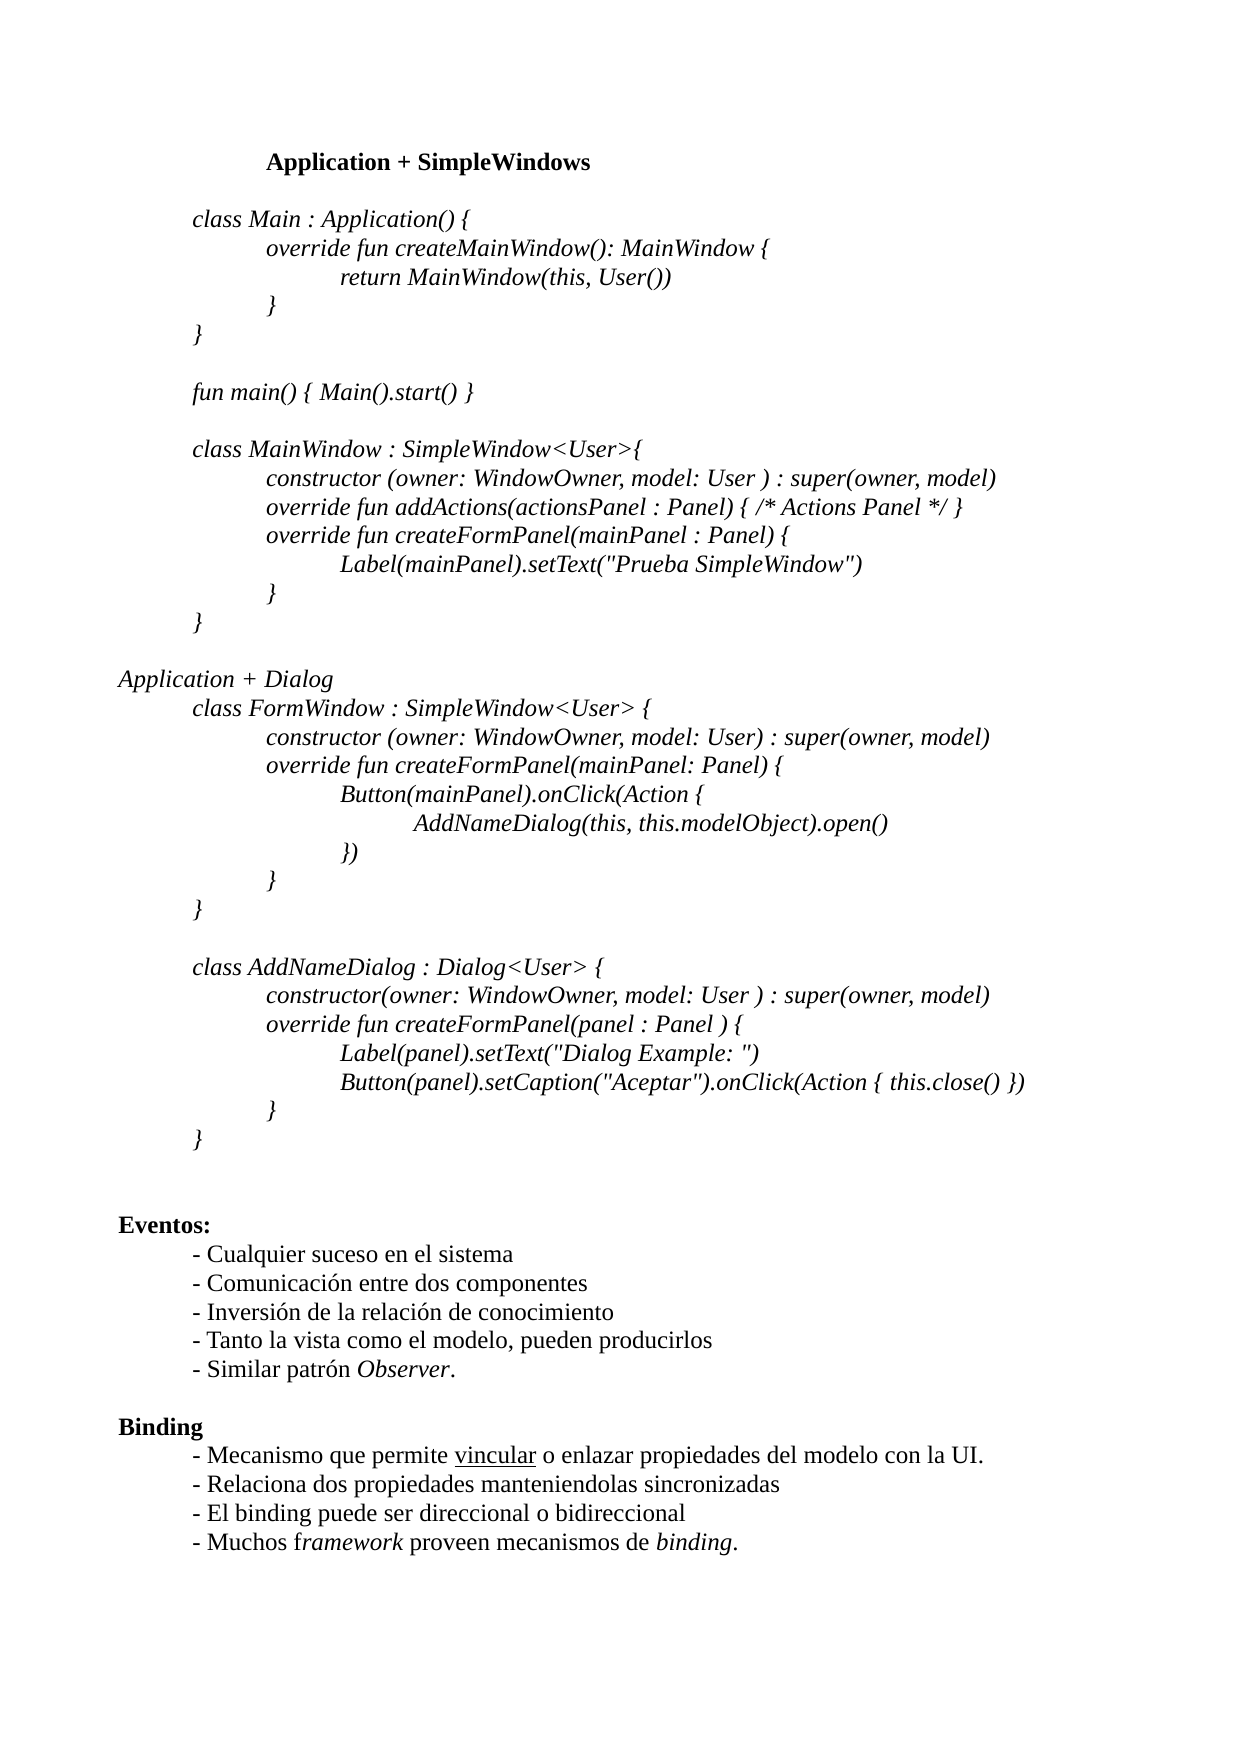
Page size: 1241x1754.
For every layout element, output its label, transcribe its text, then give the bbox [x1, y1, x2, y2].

text override fun createFormPanel(mainPanel : Panel) { [118, 521, 1122, 549]
text } [118, 291, 1122, 319]
text - Tanto la vista como el modelo, pueden producirlos [118, 1326, 1122, 1354]
text - Comunicación entre dos componentes [118, 1268, 1122, 1297]
text Button(panel).setCaption("Aceptar").onClick(Action { this.close() }) [118, 1067, 1122, 1096]
text constructor (owner: WindowOwner, model: User ) : super(owner, model) [118, 463, 1122, 492]
text Button(mainPanel).onClick(Action { [118, 779, 1122, 808]
text Label(mainPanel).setText("Prueba SimpleWindow") [118, 549, 1122, 578]
text } [118, 1124, 1122, 1153]
text - Mecanismo que permite vincular o enlazar propiedades del modelo con la UI. [118, 1441, 1122, 1469]
text override fun addActions(actionsPanel : Panel) { /* Actions Panel */ } [118, 492, 1122, 521]
text class MainWindow : SimpleWindow<User>{ [118, 434, 1122, 463]
text constructor (owner: WindowOwner, model: User) : super(owner, model) [118, 722, 1122, 751]
text class Main : Application() { [118, 204, 1122, 233]
text Application + Dialog [118, 664, 1122, 693]
text class AddNameDialog : Dialog<User> { [118, 952, 1122, 981]
text }) [118, 837, 1122, 866]
text - Inversión de la relación de conocimiento [118, 1297, 1122, 1326]
text - El binding puede ser direccional o bidireccional [118, 1498, 1122, 1527]
text constructor(owner: WindowOwner, model: User ) : super(owner, model) [118, 981, 1122, 1009]
text } [118, 319, 1122, 348]
text return MainWindow(this, User()) [118, 262, 1122, 291]
text } [118, 578, 1122, 607]
text override fun createMainWindow(): MainWindow { [118, 233, 1122, 262]
text } [118, 1096, 1122, 1124]
text Binding [118, 1412, 1122, 1441]
text Label(panel).setText("Dialog Example: ") [118, 1038, 1122, 1067]
text AddNameDialog(this, this.modelObject).open() [118, 808, 1122, 837]
text } [118, 894, 1122, 923]
text Application + SimpleWindows [118, 147, 1122, 176]
text class FormWindow : SimpleWindow<User> { [118, 693, 1122, 722]
text - Relaciona dos propiedades manteniendolas sincronizadas [118, 1469, 1122, 1498]
text } [118, 866, 1122, 894]
text - Similar patrón Observer. [118, 1354, 1122, 1383]
text - Cualquier suceso en el sistema [118, 1239, 1122, 1268]
text - Muchos framework proveen mecanismos de binding. [118, 1527, 1122, 1556]
text Eventos: [118, 1211, 1122, 1239]
text override fun createFormPanel(panel : Panel ) { [118, 1009, 1122, 1038]
text } [118, 607, 1122, 636]
text fun main() { Main().start() } [118, 377, 1122, 406]
text override fun createFormPanel(mainPanel: Panel) { [118, 751, 1122, 779]
